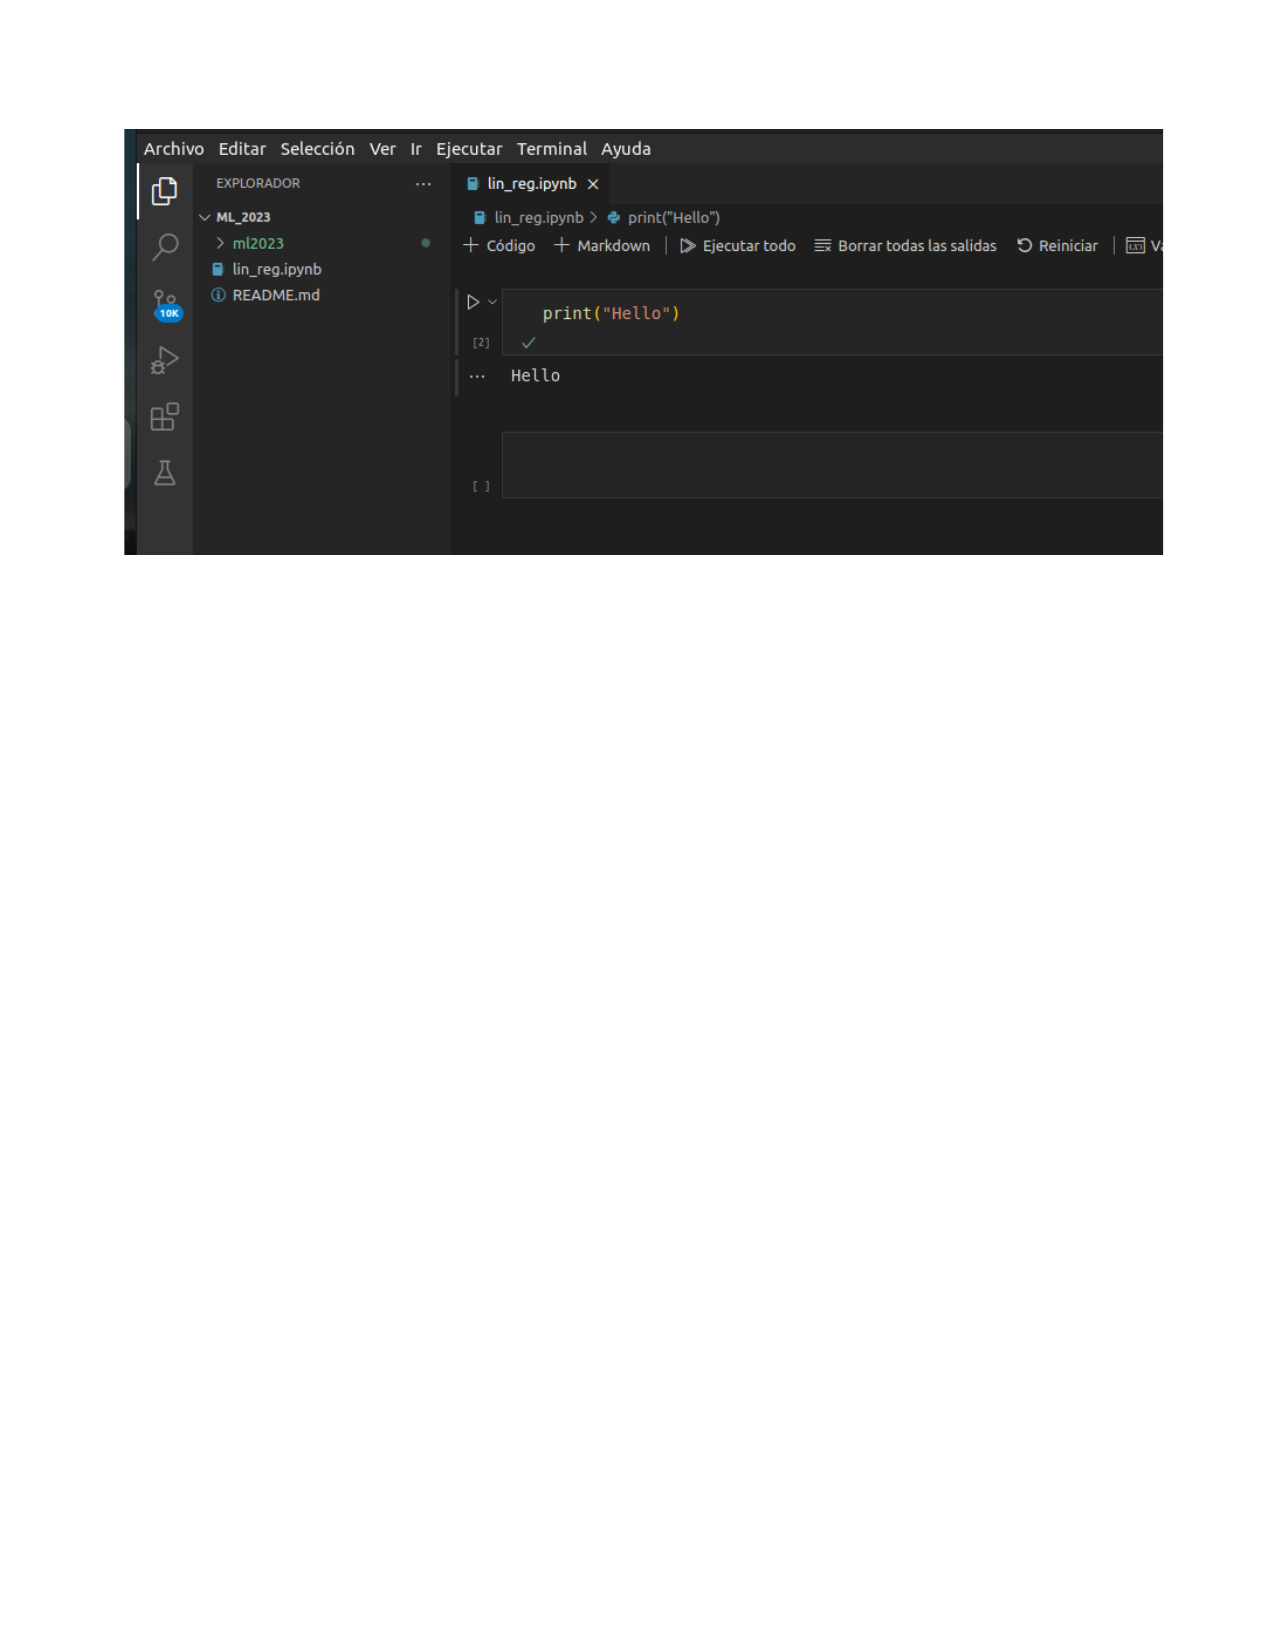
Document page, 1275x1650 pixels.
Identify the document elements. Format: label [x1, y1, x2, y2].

picture [124, 129, 1164, 555]
